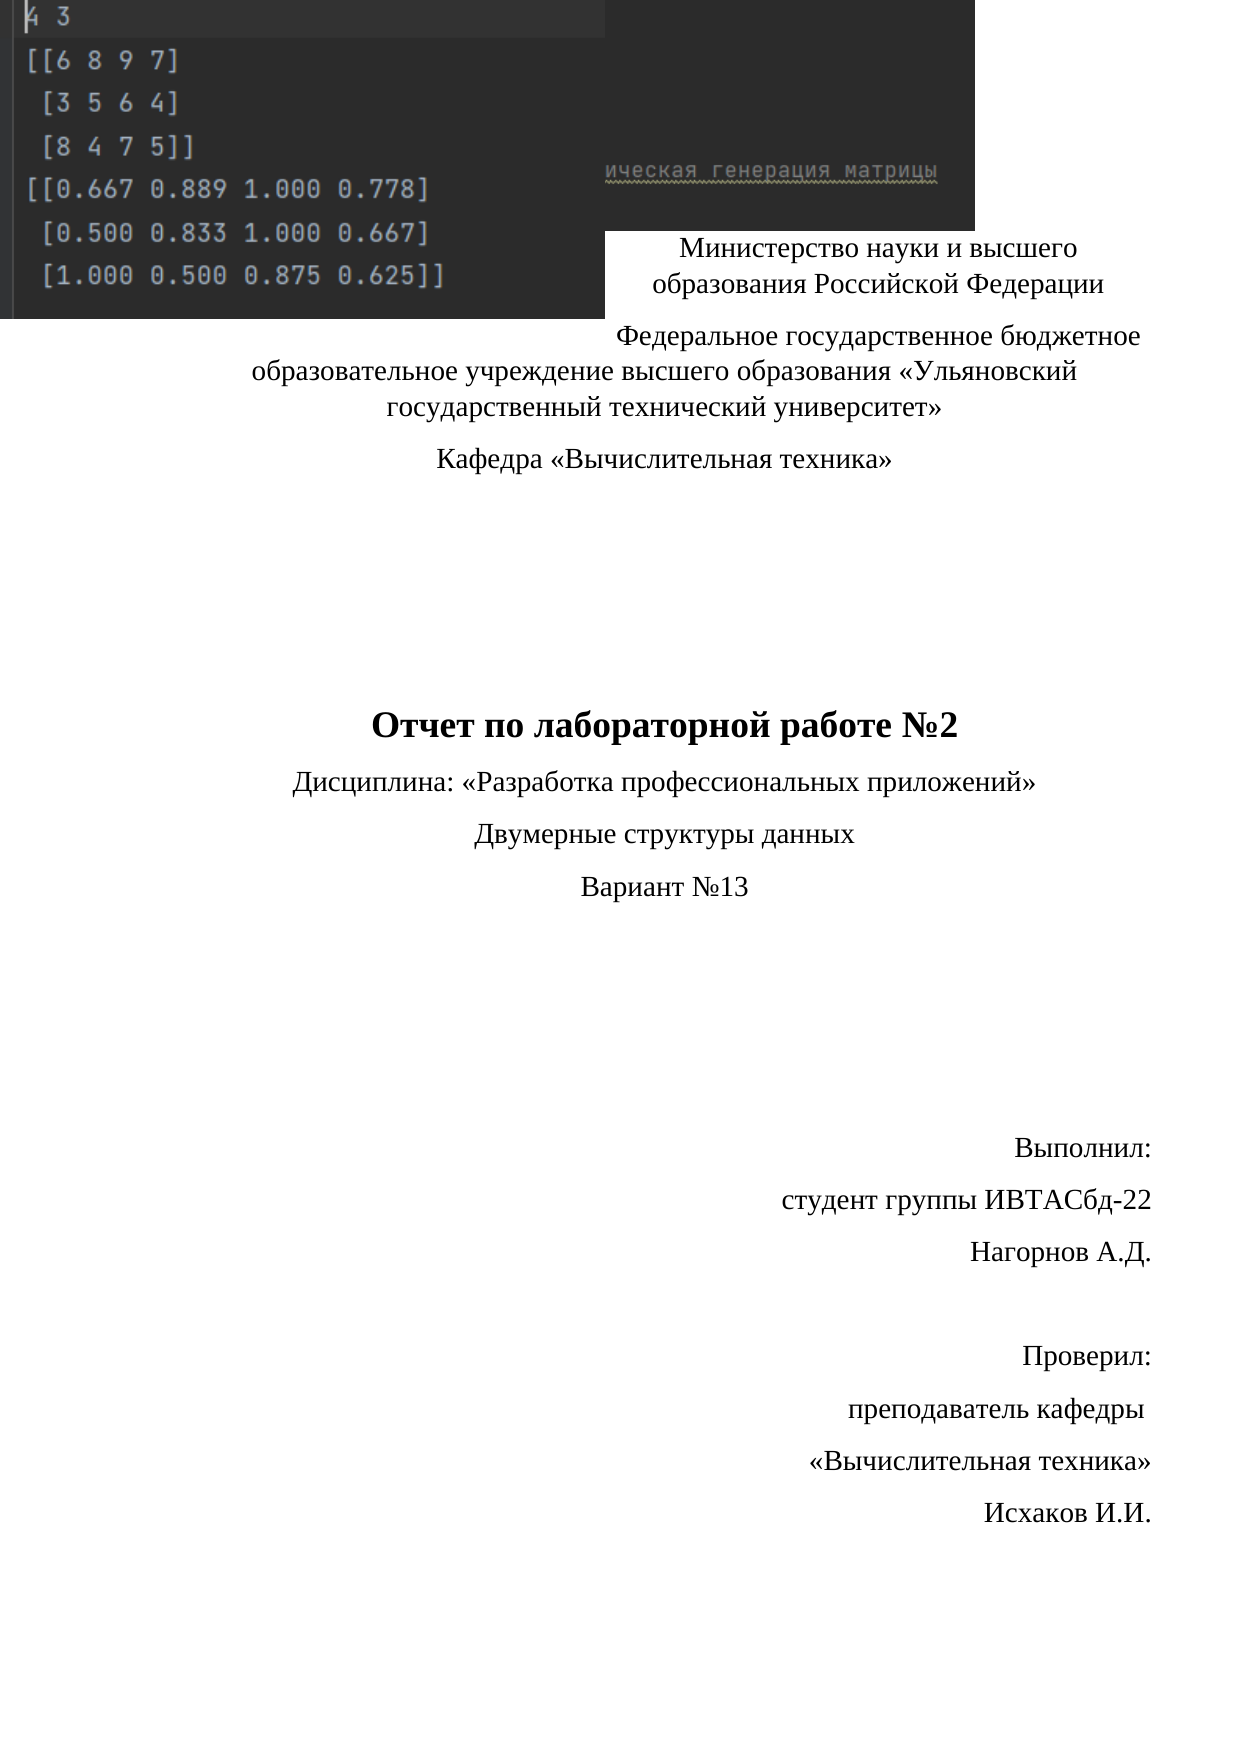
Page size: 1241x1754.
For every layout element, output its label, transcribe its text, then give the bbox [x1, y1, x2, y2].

text Отчет по лабораторной работе №2 [177, 702, 1152, 745]
text Кафедра «Вычислительная техника» [177, 441, 1152, 475]
text Федеральное государственное бюджетное образовательное учреждение высшего образования «Ульяновский государственный технический университет» [177, 318, 1152, 423]
text Вариант №13 [177, 869, 1152, 902]
text студент группы ИВТАСбд-22 [177, 1182, 1152, 1216]
text Нагорнов А.Д. [177, 1234, 1152, 1268]
text Выполнил: [177, 1130, 1152, 1163]
text Дисциплина: «Разработка профессиональных приложений» [177, 764, 1152, 798]
text Проверил: [177, 1338, 1152, 1372]
text Исхаков И.И. [177, 1495, 1152, 1529]
text Двумерные структуры данных [177, 817, 1152, 850]
text преподаватель кафедры [177, 1391, 1152, 1424]
picture [0, 0, 975, 319]
text «Вычислительная техника» [177, 1443, 1152, 1476]
text Министерство науки и высшего образования Российской Федерации [605, 118, 1152, 299]
